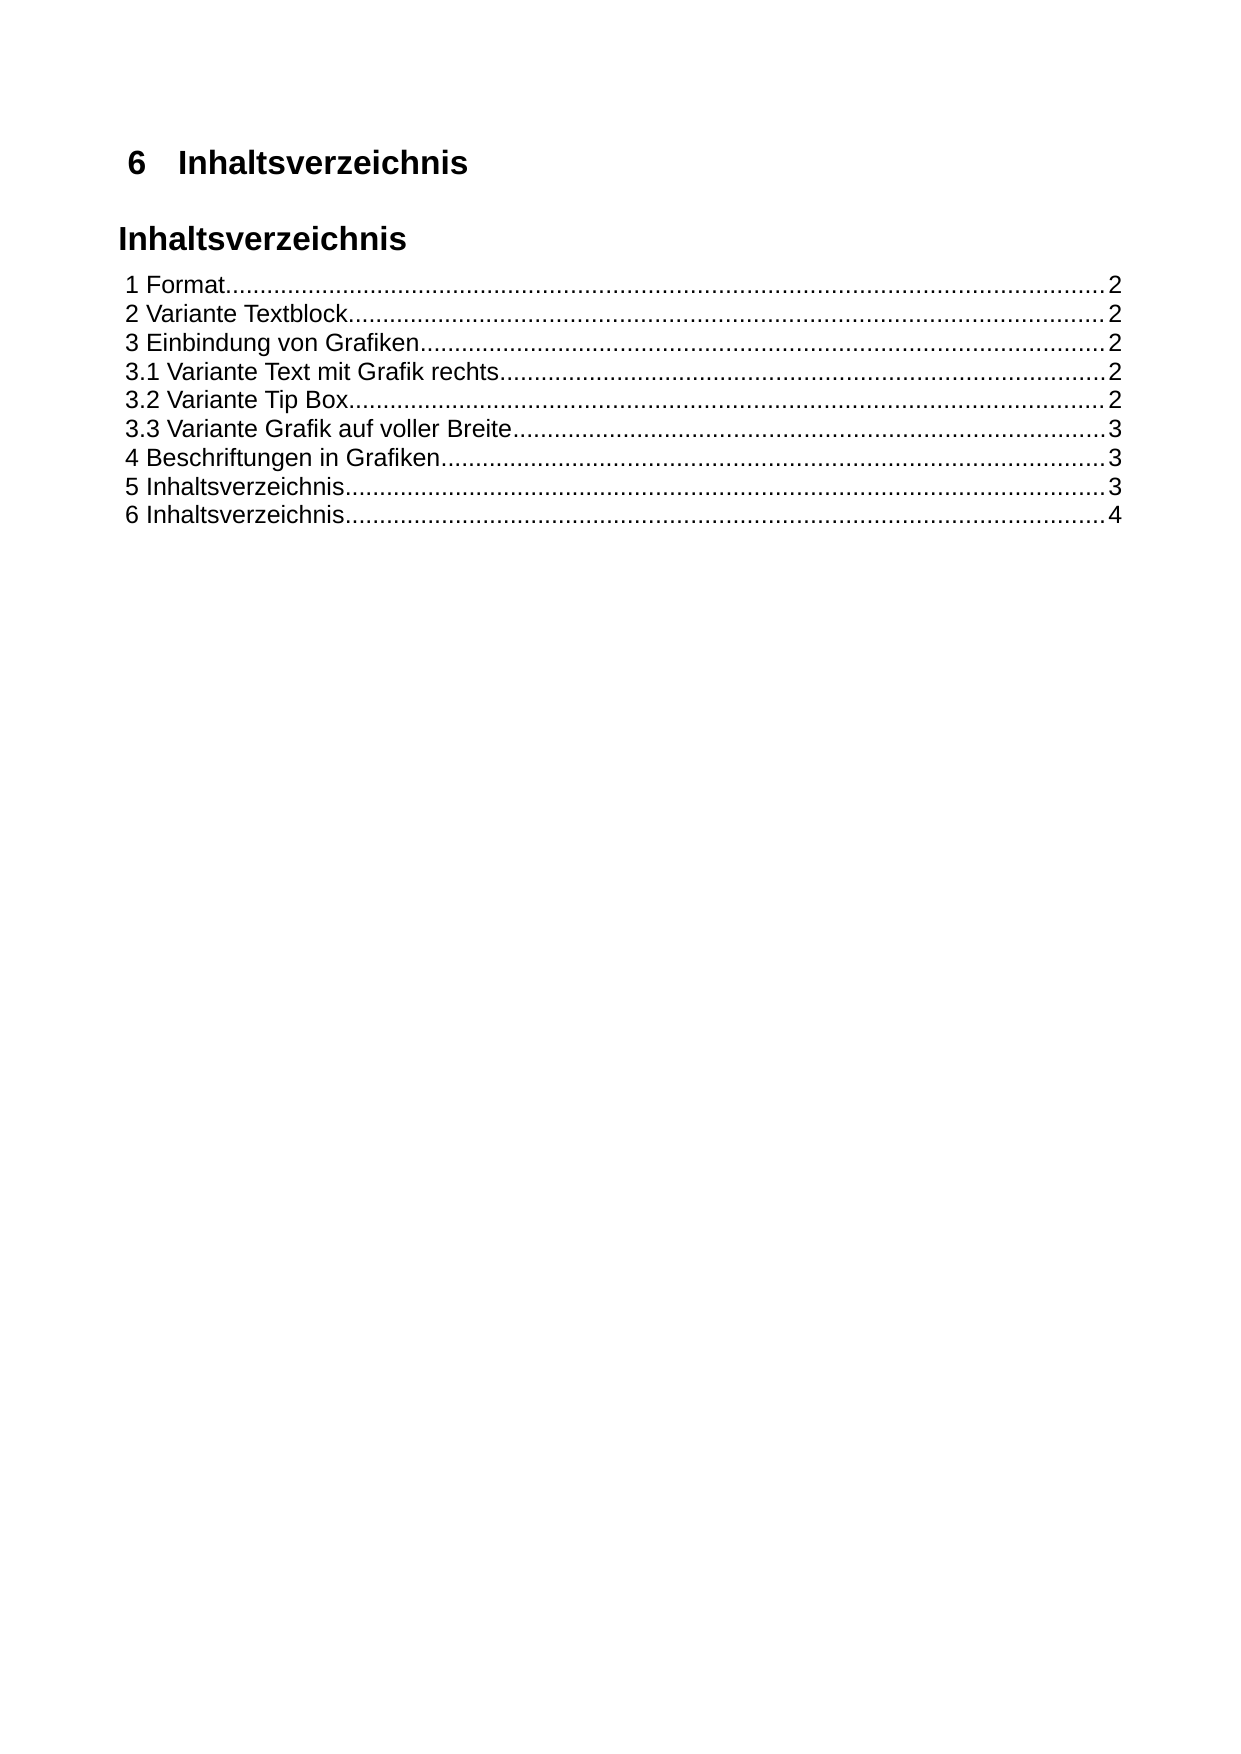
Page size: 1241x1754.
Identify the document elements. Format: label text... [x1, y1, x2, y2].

text 1 Format 2 [118, 270, 1122, 299]
text 3.2 Variante Tip Box 2 [118, 385, 1122, 414]
text 3.3 Variante Grafik auf voller Breite 3 [118, 414, 1122, 443]
text 3.1 Variante Text mit Grafik rechts 2 [118, 356, 1122, 385]
subtitle Inhaltsverzeichnis [118, 143, 1122, 182]
text 5 Inhaltsverzeichnis 3 [118, 471, 1122, 500]
text 4 Beschriftungen in Grafiken 3 [118, 443, 1122, 471]
text function addEvent(obj, evType, fn){ if (obj.addEventListener){ obj.addEventListener(evType, fn, false); return true; } else if (obj.attachEvent){ var r = obj.attachEvent("on"+evType, fn); return r; } else { return false; } } function init() { document.body.style.background="white"; document.getElementById("all").style.width="600px"; } addEvent(window,"load",init); [118, 529, 1122, 555]
subtitle Inhaltsverzeichnis [118, 219, 1122, 258]
text 6 Inhaltsverzeichnis 4 [118, 500, 1122, 529]
text 3 Einbindung von Grafiken 2 [118, 328, 1122, 356]
text 2 Variante Textblock 2 [118, 299, 1122, 328]
